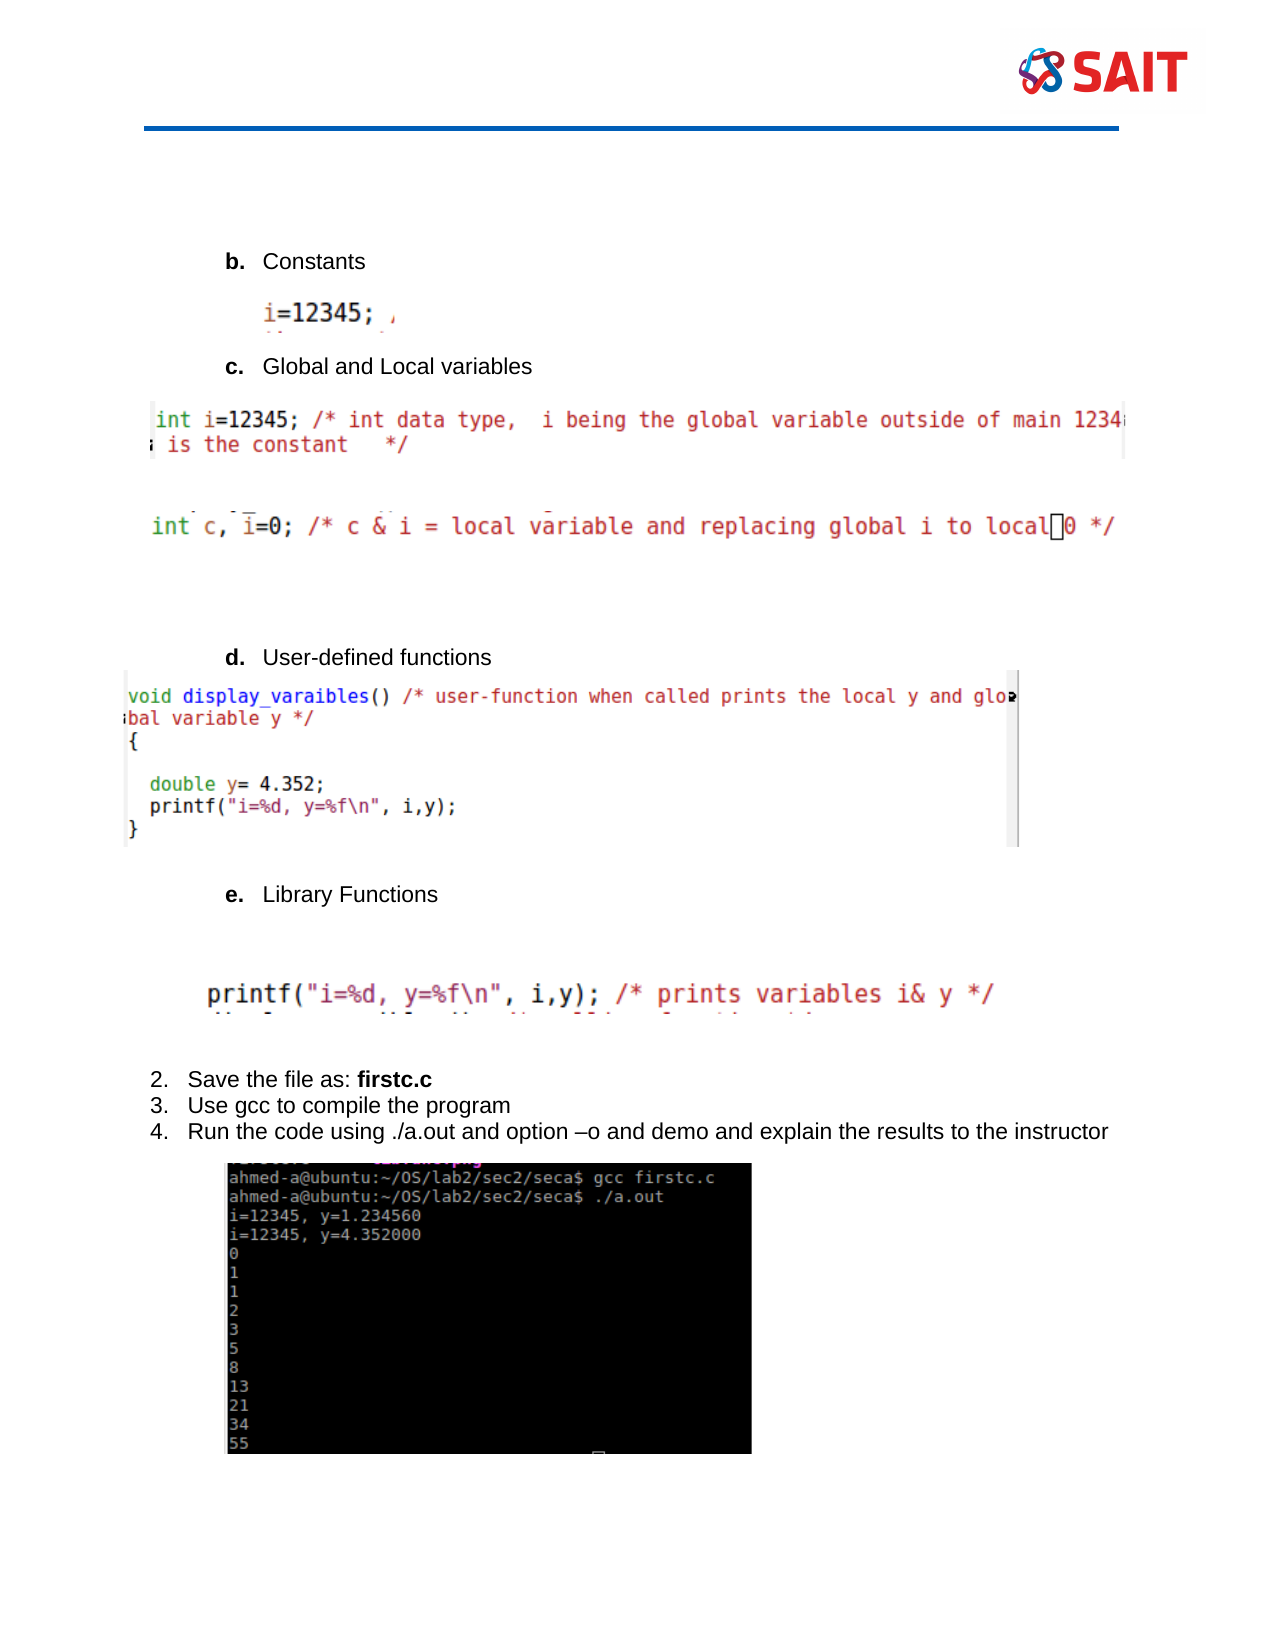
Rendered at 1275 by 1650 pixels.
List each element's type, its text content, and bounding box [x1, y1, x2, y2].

picture [999, 28, 1207, 114]
list Save the file as: firstc.c [150, 1066, 1125, 1092]
picture [150, 511, 1125, 565]
picture [150, 401, 1125, 459]
list Global and Local variables [225, 353, 1125, 379]
picture [123, 670, 1020, 847]
list Library Functions [225, 881, 1125, 907]
list Constants [225, 248, 1125, 274]
list Run the code using ./a.out and option –o and demo and explain the results to the instructor [150, 1118, 1125, 1144]
picture [224, 1163, 752, 1454]
list User-defined functions [225, 644, 1125, 670]
picture [190, 966, 1072, 1014]
list Use gcc to compile the program [150, 1092, 1125, 1118]
picture [252, 295, 395, 333]
